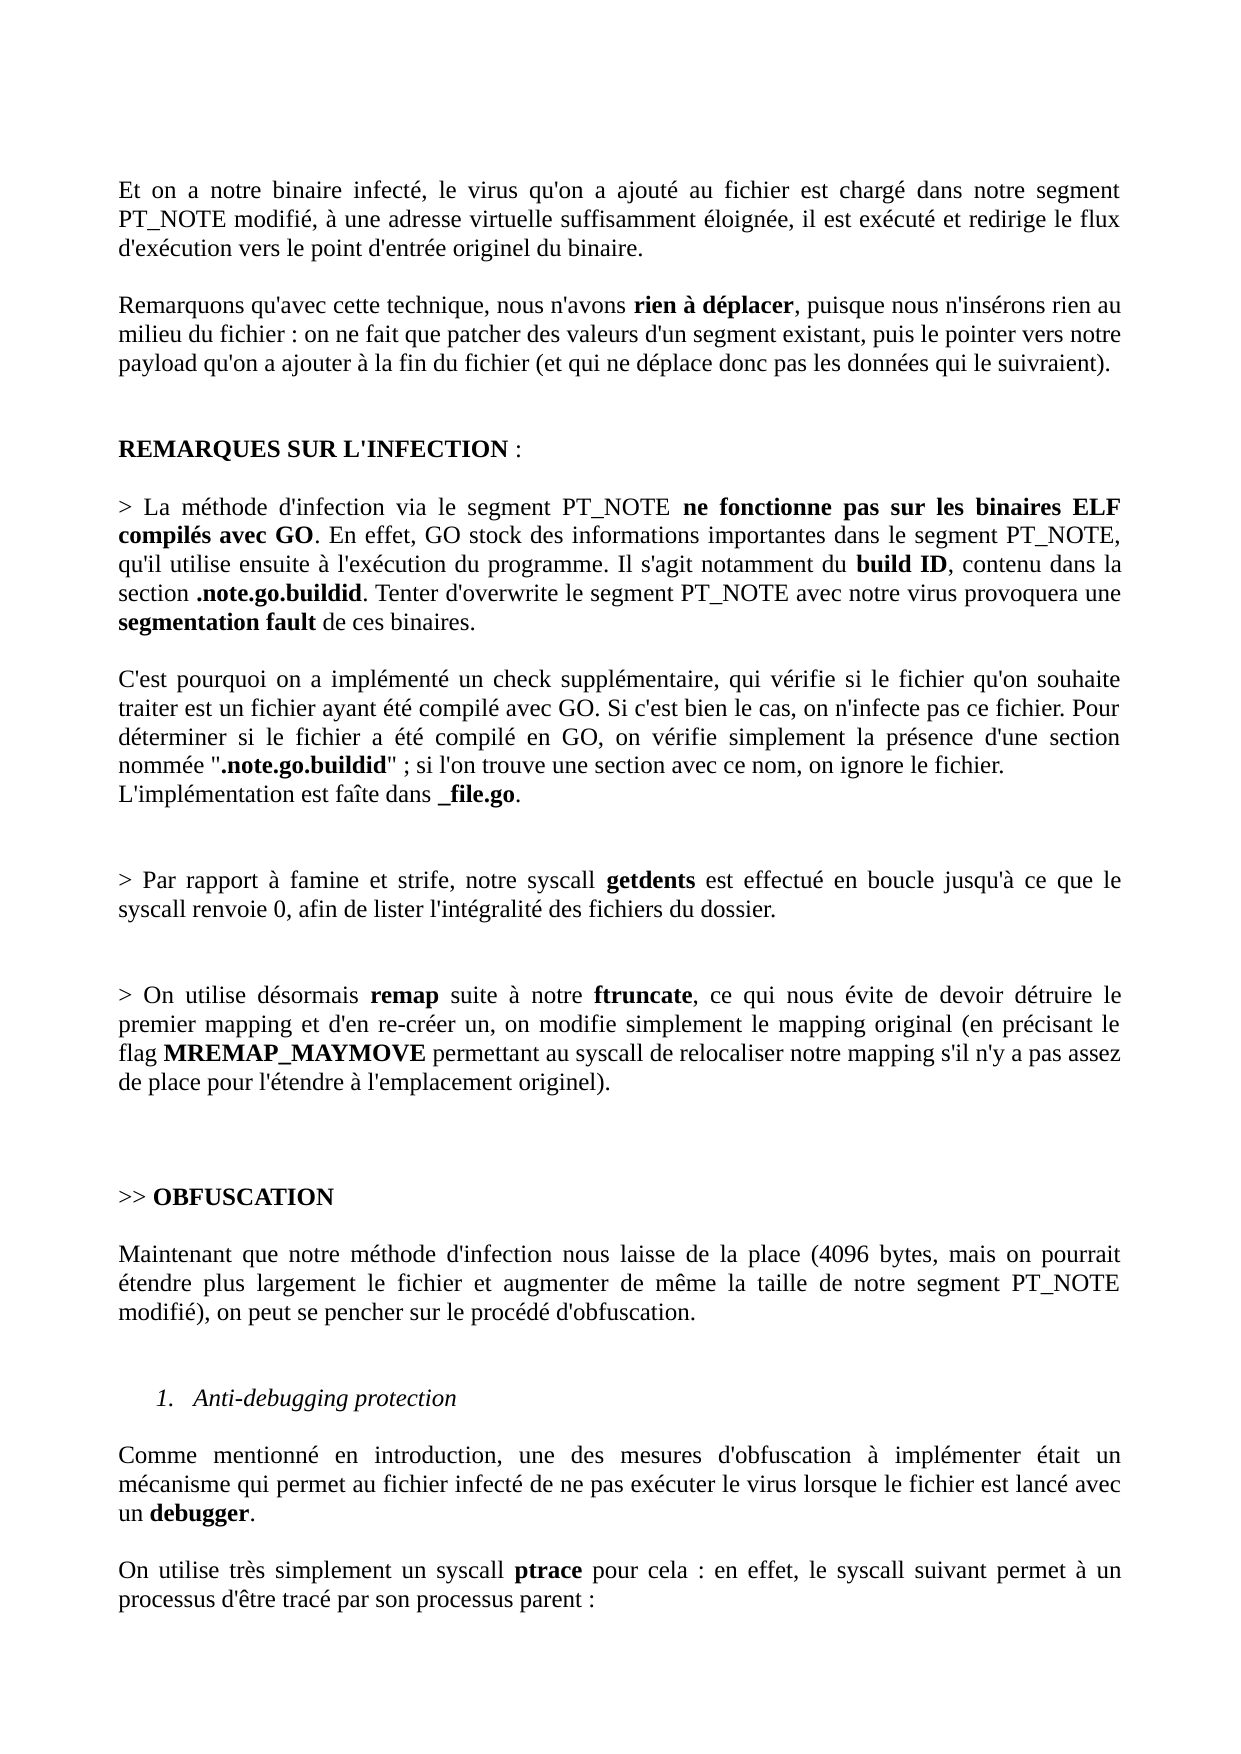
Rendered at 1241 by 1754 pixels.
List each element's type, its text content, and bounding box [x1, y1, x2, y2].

list Anti-debugging protection [156, 1383, 1122, 1412]
text > La méthode d'infection via le segment PT_NOTE ne fonctionne pas sur les binaires ELF compilés avec GO. En effet, GO stock des informations importantes dans le segment PT_NOTE, qu'il utilise ensuite à l'exécution du programme. Il s'agit notamment du build ID, contenu dans la section .note.go.buildid. Tenter d'overwrite le segment PT_NOTE avec notre virus provoquera une segmentation fault de ces binaires. [118, 492, 1122, 636]
text > Par rapport à famine et strife, notre syscall getdents est effectué en boucle jusqu'à ce que le syscall renvoie 0, afin de lister l'intégralité des fichiers du dossier. [118, 866, 1122, 923]
text Maintenant que notre méthode d'infection nous laisse de la place (4096 bytes, mais on pourrait étendre plus largement le fichier et augmenter de même la taille de notre segment PT_NOTE modifié), on peut se pencher sur le procédé d'obfuscation. [118, 1239, 1122, 1326]
text On utilise très simplement un syscall ptrace pour cela : en effet, le syscall suivant permet à un processus d'être tracé par son processus parent : [118, 1556, 1122, 1613]
text Et on a notre binaire infecté, le virus qu'on a ajouté au fichier est chargé dans notre segment PT_NOTE modifié, à une adresse virtuelle suffisamment éloignée, il est exécuté et redirige le flux d'exécution vers le point d'entrée originel du binaire. [118, 176, 1122, 262]
text REMARQUES SUR L'INFECTION : [118, 434, 1122, 463]
text Remarquons qu'avec cette technique, nous n'avons rien à déplacer, puisque nous n'insérons rien au milieu du fichier : on ne fait que patcher des valeurs d'un segment existant, puis le pointer vers notre payload qu'on a ajouter à la fin du fichier (et qui ne déplace donc pas les données qui le suivraient). [118, 291, 1122, 377]
text Comme mentionné en introduction, une des mesures d'obfuscation à implémenter était un mécanisme qui permet au fichier infecté de ne pas exécuter le virus lorsque le fichier est lancé avec un debugger. [118, 1441, 1122, 1527]
text C'est pourquoi on a implémenté un check supplémentaire, qui vérifie si le fichier qu'on souhaite traiter est un fichier ayant été compilé avec GO. Si c'est bien le cas, on n'infecte pas ce fichier. Pour déterminer si le fichier a été compilé en GO, on vérifie simplement la présence d'une section nommée ".note.go.buildid" ; si l'on trouve une section avec ce nom, on ignore le fichier. [118, 664, 1122, 779]
text >> OBFUSCATION [118, 1182, 1122, 1211]
text L'implémentation est faîte dans _file.go. [118, 779, 1122, 808]
text > On utilise désormais remap suite à notre ftruncate, ce qui nous évite de devoir détruire le premier mapping et d'en re-créer un, on modifie simplement le mapping original (en précisant le flag MREMAP_MAYMOVE permettant au syscall de relocaliser notre mapping s'il n'y a pas assez de place pour l'étendre à l'emplacement originel). [118, 981, 1122, 1096]
